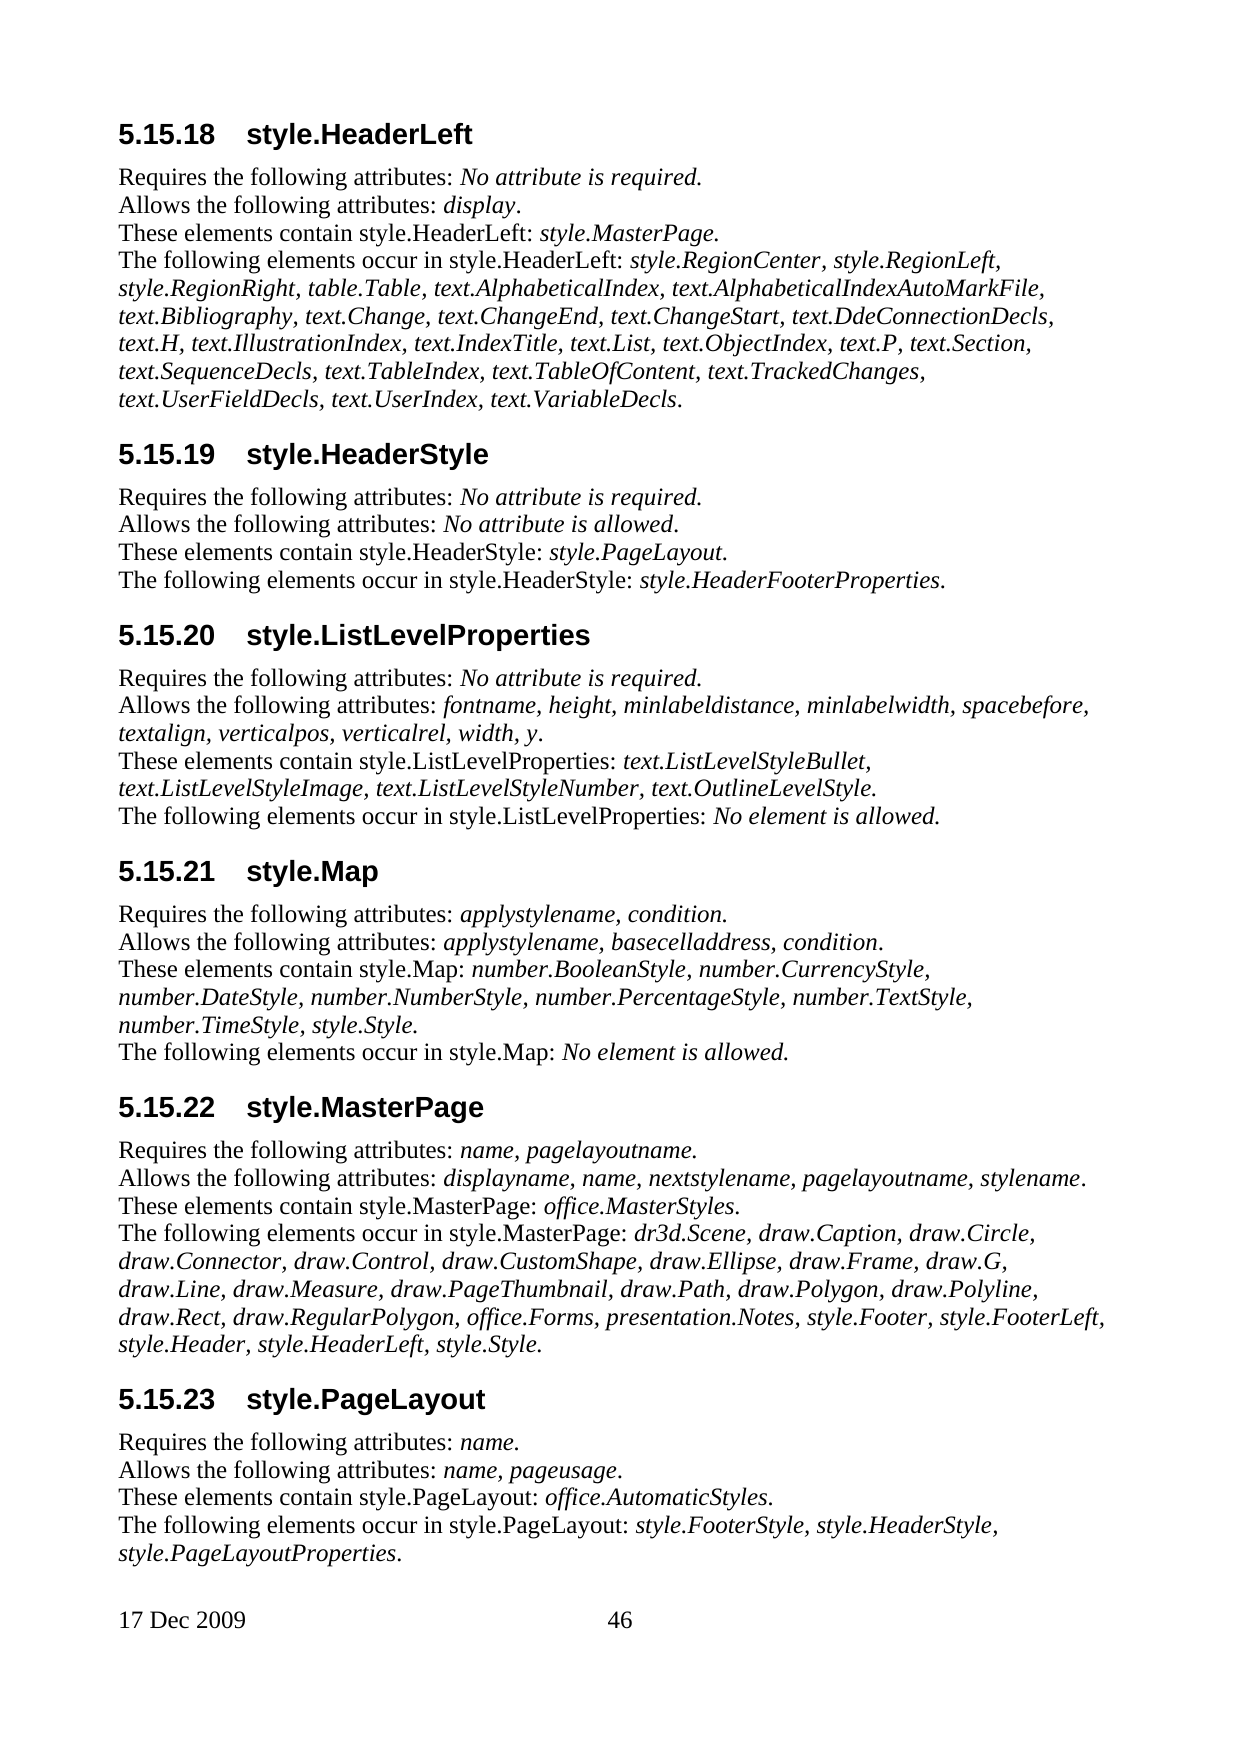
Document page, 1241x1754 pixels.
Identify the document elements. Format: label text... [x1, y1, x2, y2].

subtitle style.PageLayout [118, 1383, 1122, 1416]
text Allows the following attributes: No attribute is allowed. [118, 510, 1122, 538]
text Requires the following attributes: name, pagelayoutname. [118, 1136, 1122, 1164]
text The following elements occur in style.MasterPage: dr3d.Scene, draw.Caption, draw.Circle, draw.Connector, draw.Control, draw.CustomShape, draw.Ellipse, draw.Frame, draw.G, draw.Line, draw.Measure, draw.PageThumbnail, draw.Path, draw.Polygon, draw.Polyline, draw.Rect, draw.RegularPolygon, office.Forms, presentation.Notes, style.Footer, style.FooterLeft, style.Header, style.HeaderLeft, style.Style. [118, 1219, 1122, 1358]
text The following elements occur in style.PageLayout: style.FooterStyle, style.HeaderStyle, style.PageLayoutProperties. [118, 1511, 1122, 1567]
text These elements contain style.ListLevelProperties: text.ListLevelStyleBullet, text.ListLevelStyleImage, text.ListLevelStyleNumber, text.OutlineLevelStyle. [118, 747, 1122, 802]
subtitle style.MasterPage [118, 1091, 1122, 1124]
subtitle style.Map [118, 855, 1122, 887]
text Allows the following attributes: name, pageusage. [118, 1456, 1122, 1483]
text These elements contain style.Map: number.BooleanStyle, number.CurrencyStyle, number.DateStyle, number.NumberStyle, number.PercentageStyle, number.TextStyle, number.TimeStyle, style.Style. [118, 955, 1122, 1038]
text Allows the following attributes: displayname, name, nextstylename, pagelayoutname, stylename. [118, 1164, 1122, 1192]
text The following elements occur in style.HeaderStyle: style.HeaderFooterProperties. [118, 566, 1122, 593]
text These elements contain style.HeaderStyle: style.PageLayout. [118, 538, 1122, 566]
text Allows the following attributes: display. [118, 191, 1122, 219]
text The following elements occur in style.ListLevelProperties: No element is allowed. [118, 802, 1122, 830]
text The following elements occur in style.HeaderLeft: style.RegionCenter, style.RegionLeft, style.RegionRight, table.Table, text.AlphabeticalIndex, text.AlphabeticalIndexAutoMarkFile, text.Bibliography, text.Change, text.ChangeEnd, text.ChangeStart, text.DdeConnectionDecls, text.H, text.IllustrationIndex, text.IndexTitle, text.List, text.ObjectIndex, text.P, text.Section, text.SequenceDecls, text.TableIndex, text.TableOfContent, text.TrackedChanges, text.UserFieldDecls, text.UserIndex, text.VariableDecls. [118, 246, 1122, 413]
text Allows the following attributes: fontname, height, minlabeldistance, minlabelwidth, spacebefore, textalign, verticalpos, verticalrel, width, y. [118, 691, 1122, 747]
text Requires the following attributes: No attribute is required. [118, 163, 1122, 191]
subtitle style.ListLevelProperties [118, 618, 1122, 651]
text Requires the following attributes: applystylename, condition. [118, 900, 1122, 928]
text The following elements occur in style.Map: No element is allowed. [118, 1038, 1122, 1066]
text Requires the following attributes: No attribute is required. [118, 483, 1122, 510]
text Requires the following attributes: name. [118, 1428, 1122, 1456]
text These elements contain style.MasterPage: office.MasterStyles. [118, 1192, 1122, 1219]
text These elements contain style.HeaderLeft: style.MasterPage. [118, 219, 1122, 246]
text These elements contain style.PageLayout: office.AutomaticStyles. [118, 1483, 1122, 1511]
subtitle style.HeaderLeft [118, 118, 1122, 151]
text Requires the following attributes: No attribute is required. [118, 664, 1122, 691]
text Allows the following attributes: applystylename, basecelladdress, condition. [118, 928, 1122, 955]
subtitle style.HeaderStyle [118, 438, 1122, 470]
